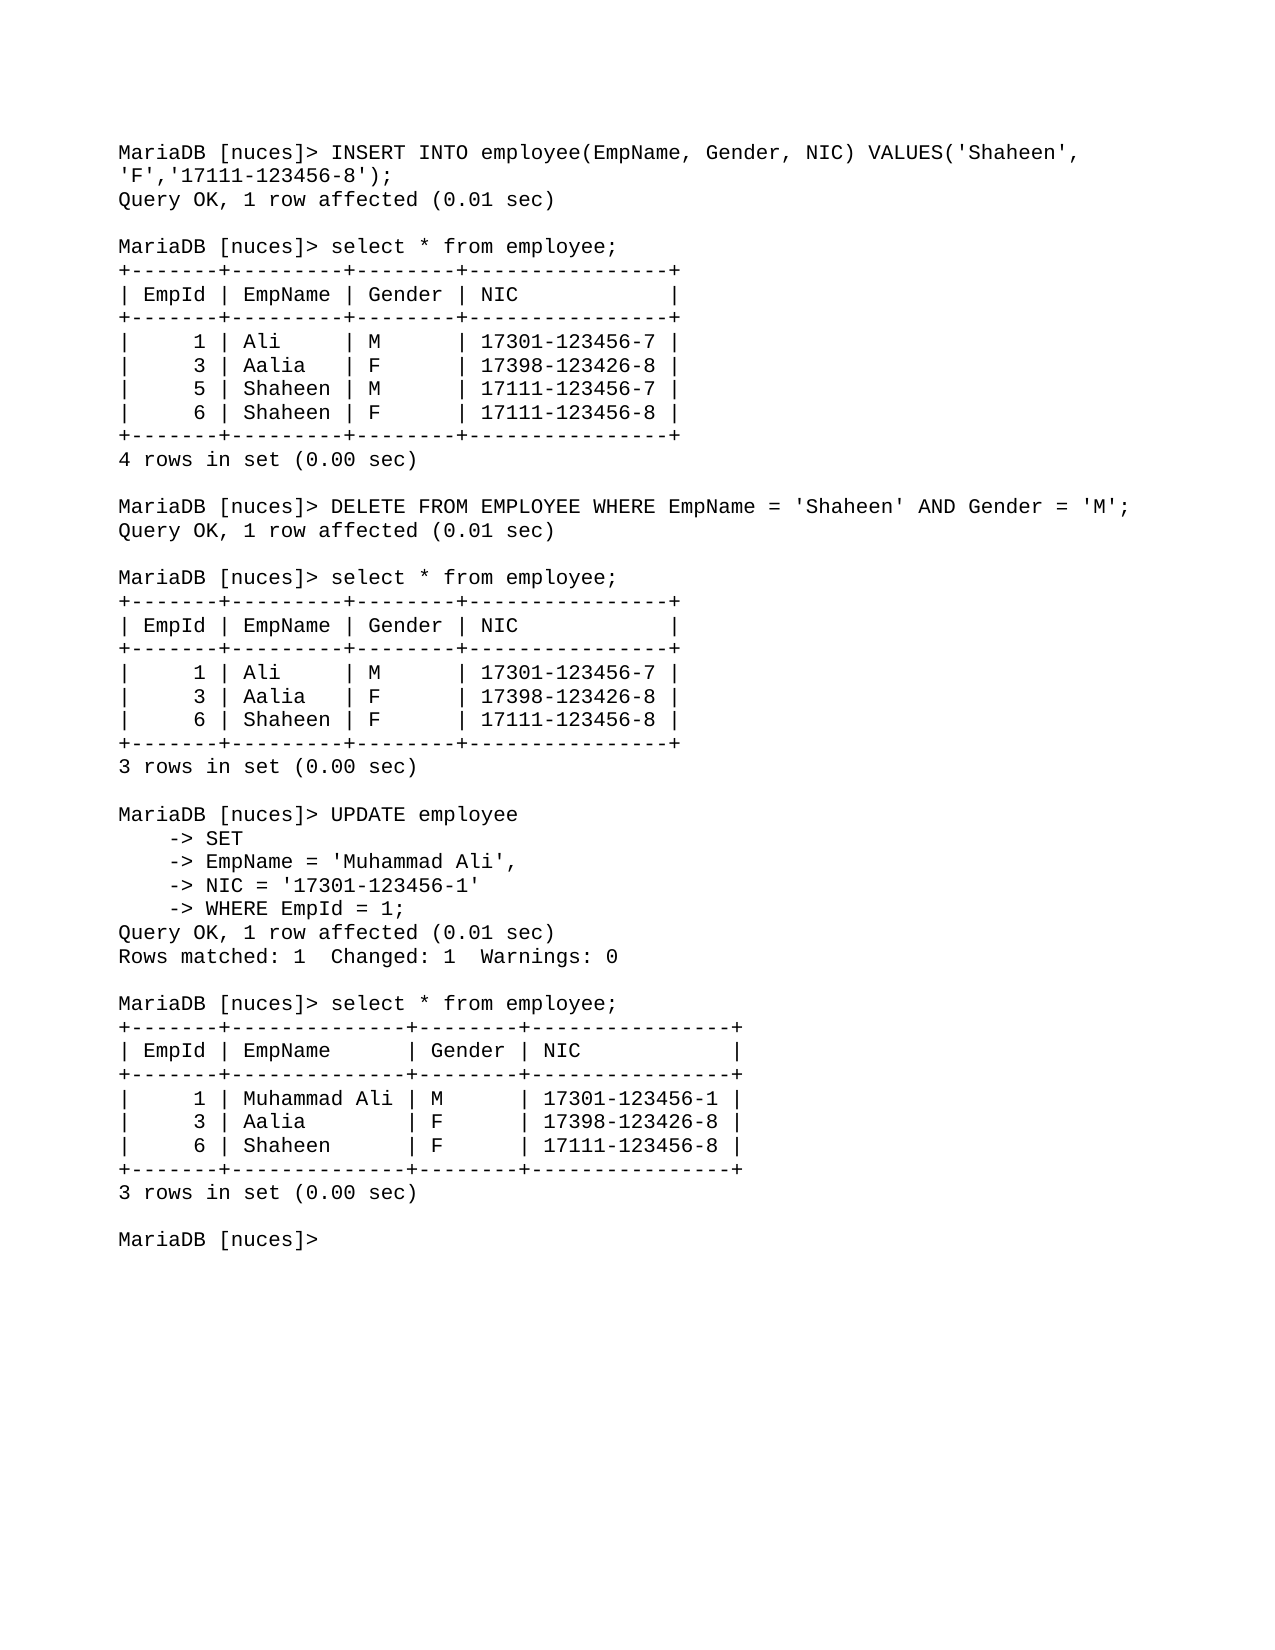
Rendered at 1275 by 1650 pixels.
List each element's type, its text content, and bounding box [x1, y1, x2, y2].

text +-------+--------------+--------+----------------+ [118, 1017, 1157, 1040]
text +-------+---------+--------+----------------+ [118, 733, 1157, 757]
text | 6 | Shaheen | F | 17111-123456-8 | [118, 402, 1157, 426]
text | 6 | Shaheen | F | 17111-123456-8 | [118, 1135, 1157, 1158]
text | 3 | Aalia | F | 17398-123426-8 | [118, 354, 1157, 378]
text 4 rows in set (0.00 sec) [118, 449, 1157, 473]
text | 1 | Ali | M | 17301-123456-7 | [118, 662, 1157, 686]
text | 3 | Aalia | F | 17398-123426-8 | [118, 1111, 1157, 1135]
text -> NIC = '17301-123456-1' [118, 875, 1157, 898]
text -> WHERE EmpId = 1; [118, 898, 1157, 922]
text MariaDB [nuces]> select * from employee; [118, 236, 1157, 260]
text MariaDB [nuces]> INSERT INTO employee(EmpName, Gender, NIC) VALUES('Shaheen', 'F','17111-123456-8'); [118, 142, 1157, 189]
text | 6 | Shaheen | F | 17111-123456-8 | [118, 709, 1157, 733]
text Query OK, 1 row affected (0.01 sec) [118, 189, 1157, 213]
text | 1 | Ali | M | 17301-123456-7 | [118, 331, 1157, 354]
text +-------+---------+--------+----------------+ [118, 591, 1157, 615]
text MariaDB [nuces]> select * from employee; [118, 993, 1157, 1017]
text MariaDB [nuces]> [118, 1229, 1157, 1253]
text +-------+---------+--------+----------------+ [118, 638, 1157, 662]
text -> EmpName = 'Muhammad Ali', [118, 851, 1157, 875]
text Query OK, 1 row affected (0.01 sec) [118, 922, 1157, 946]
text +-------+--------------+--------+----------------+ [118, 1158, 1157, 1182]
text +-------+---------+--------+----------------+ [118, 426, 1157, 449]
text | 1 | Muhammad Ali | M | 17301-123456-1 | [118, 1088, 1157, 1111]
text +-------+---------+--------+----------------+ [118, 260, 1157, 284]
text +-------+--------------+--------+----------------+ [118, 1064, 1157, 1088]
text 3 rows in set (0.00 sec) [118, 1182, 1157, 1206]
text Query OK, 1 row affected (0.01 sec) [118, 520, 1157, 544]
text 3 rows in set (0.00 sec) [118, 757, 1157, 780]
text | 5 | Shaheen | M | 17111-123456-7 | [118, 378, 1157, 402]
text Rows matched: 1 Changed: 1 Warnings: 0 [118, 946, 1157, 969]
text | 3 | Aalia | F | 17398-123426-8 | [118, 686, 1157, 709]
text | EmpId | EmpName | Gender | NIC | [118, 1040, 1157, 1064]
text | EmpId | EmpName | Gender | NIC | [118, 284, 1157, 307]
text MariaDB [nuces]> UPDATE employee [118, 804, 1157, 827]
text MariaDB [nuces]> select * from employee; [118, 567, 1157, 591]
text MariaDB [nuces]> DELETE FROM EMPLOYEE WHERE EmpName = 'Shaheen' AND Gender = 'M'; [118, 496, 1157, 520]
text +-------+---------+--------+----------------+ [118, 307, 1157, 331]
text -> SET [118, 827, 1157, 851]
text | EmpId | EmpName | Gender | NIC | [118, 615, 1157, 638]
